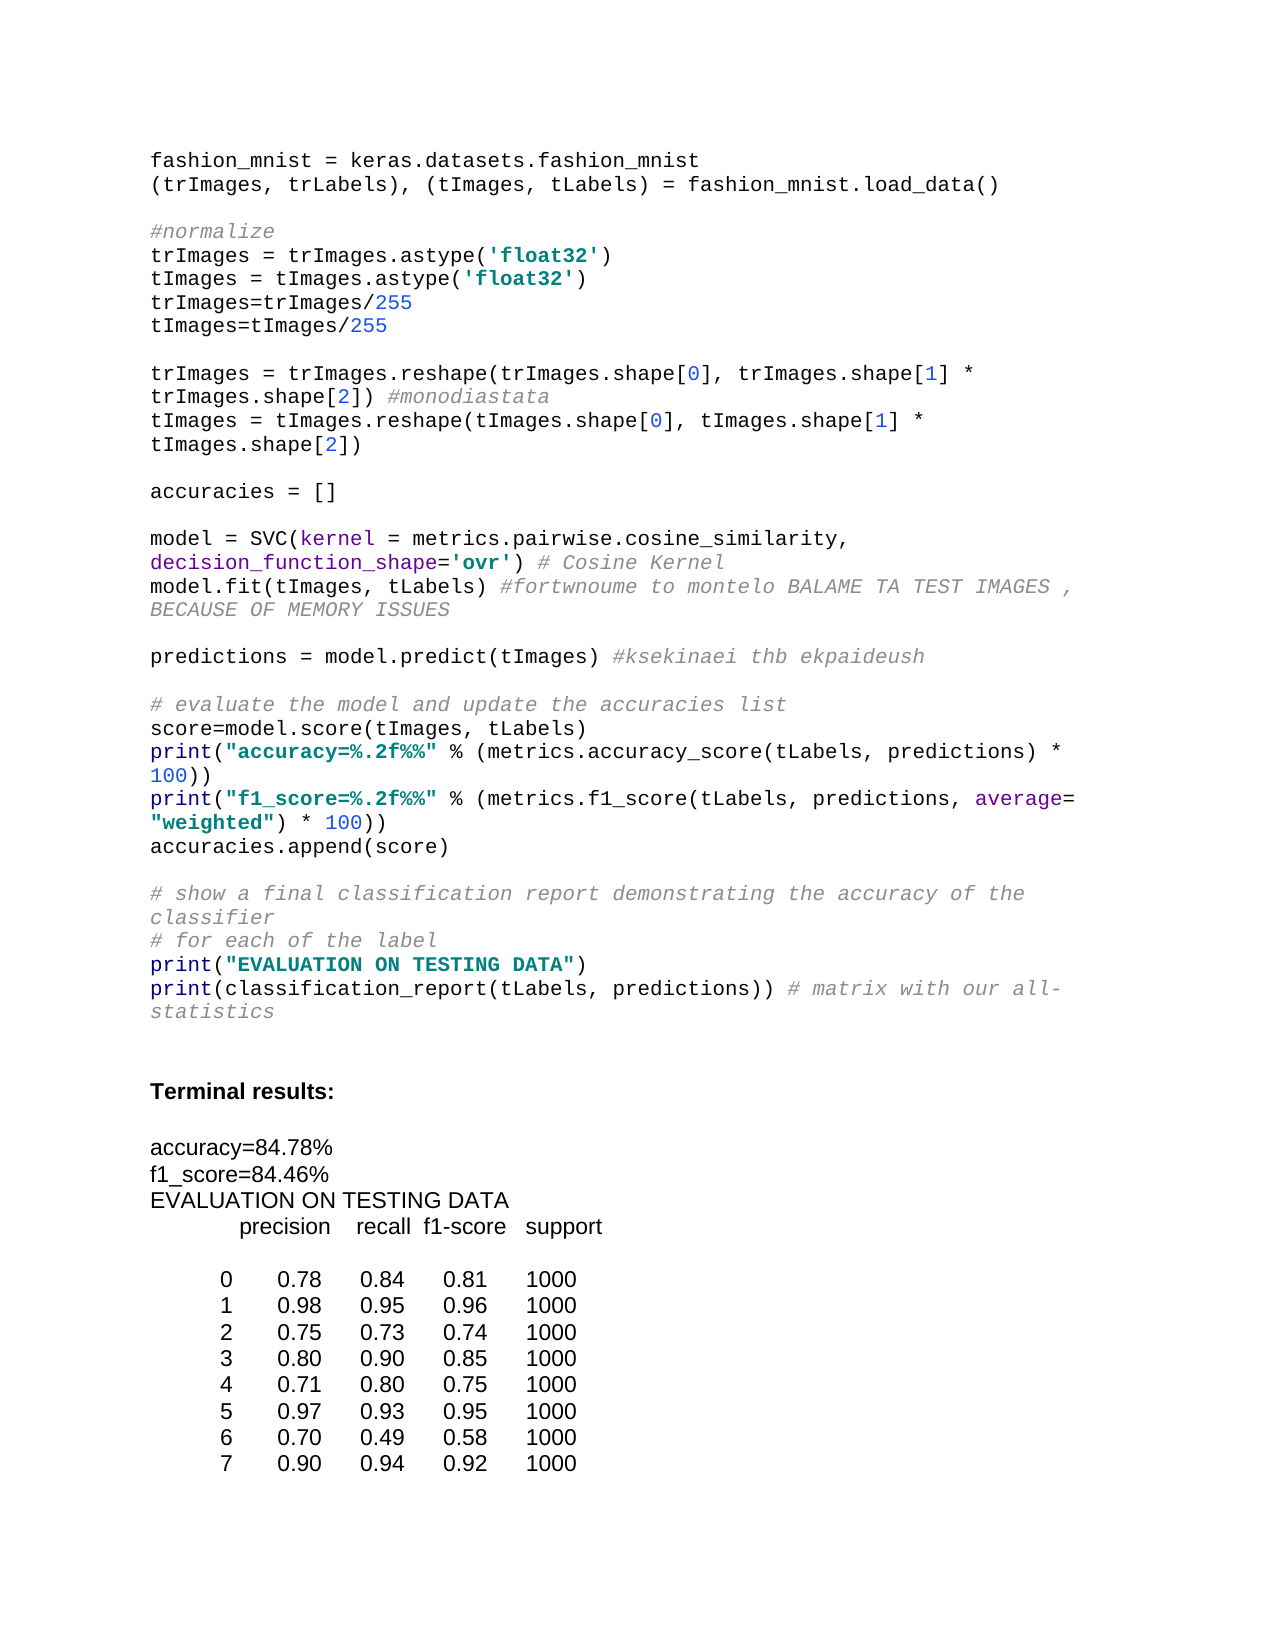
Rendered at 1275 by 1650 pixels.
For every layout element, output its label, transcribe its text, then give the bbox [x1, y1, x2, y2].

text 1 0.98 0.95 0.96 1000 [150, 1292, 1125, 1319]
text predictions = model.predict(tImages) #ksekinaei thb ekpaideush [150, 647, 1125, 670]
text 6 0.70 0.49 0.58 1000 [150, 1424, 1125, 1450]
text model.fit(tImages, tLabels) #fortwnoume to montelo BALAME TA TEST IMAGES , BECAUSE OF MEMORY ISSUES [150, 576, 1125, 623]
text #normalize [150, 221, 1125, 244]
text 5 0.97 0.93 0.95 1000 [150, 1398, 1125, 1424]
text 4 0.71 0.80 0.75 1000 [150, 1371, 1125, 1398]
text accuracies = [] [150, 481, 1125, 505]
text model = SVC(kernel = metrics.pairwise.cosine_similarity, decision_function_shape='ovr') # Cosine Kernel [150, 528, 1125, 576]
text # for each of the label [150, 930, 1125, 954]
text trImages=trImages/255 [150, 292, 1125, 316]
text 0 0.78 0.84 0.81 1000 [150, 1266, 1125, 1292]
text print("f1_score=%.2f%%" % (metrics.f1_score(tLabels, predictions, average= "weighted") * 100)) [150, 788, 1125, 836]
text trImages = trImages.astype('float32') [150, 244, 1125, 268]
text accuracies.append(score) [150, 836, 1125, 859]
text print("EVALUATION ON TESTING DATA") [150, 954, 1125, 978]
text 7 0.90 0.94 0.92 1000 [150, 1450, 1125, 1477]
text Terminal results: [150, 1078, 1125, 1104]
text print("accuracy=%.2f%%" % (metrics.accuracy_score(tLabels, predictions) * 100)) [150, 741, 1125, 788]
text score=model.score(tImages, tLabels) [150, 717, 1125, 741]
text trImages = trImages.reshape(trImages.shape[0], trImages.shape[1] * trImages.shape[2]) #monodiastata [150, 363, 1125, 410]
text tImages = tImages.astype('float32') [150, 268, 1125, 292]
text fashion_mnist = keras.datasets.fashion_mnist [150, 150, 1125, 174]
text 3 0.80 0.90 0.85 1000 [150, 1345, 1125, 1371]
text EVALUATION ON TESTING DATA [150, 1187, 1125, 1213]
text tImages=tImages/255 [150, 316, 1125, 339]
text (trImages, trLabels), (tImages, tLabels) = fashion_mnist.load_data() [150, 174, 1125, 197]
text # evaluate the model and update the accuracies list [150, 694, 1125, 717]
text tImages = tImages.reshape(tImages.shape[0], tImages.shape[1] * tImages.shape[2]) [150, 410, 1125, 457]
text precision recall f1-score support [150, 1213, 1125, 1239]
text 2 0.75 0.73 0.74 1000 [150, 1319, 1125, 1345]
text f1_score=84.46% [150, 1161, 1125, 1187]
text print(classification_report(tLabels, predictions)) # matrix with our all-statistics [150, 978, 1125, 1025]
text accuracy=84.78% [150, 1134, 1125, 1161]
text # show a final classification report demonstrating the accuracy of the classifier [150, 883, 1125, 930]
